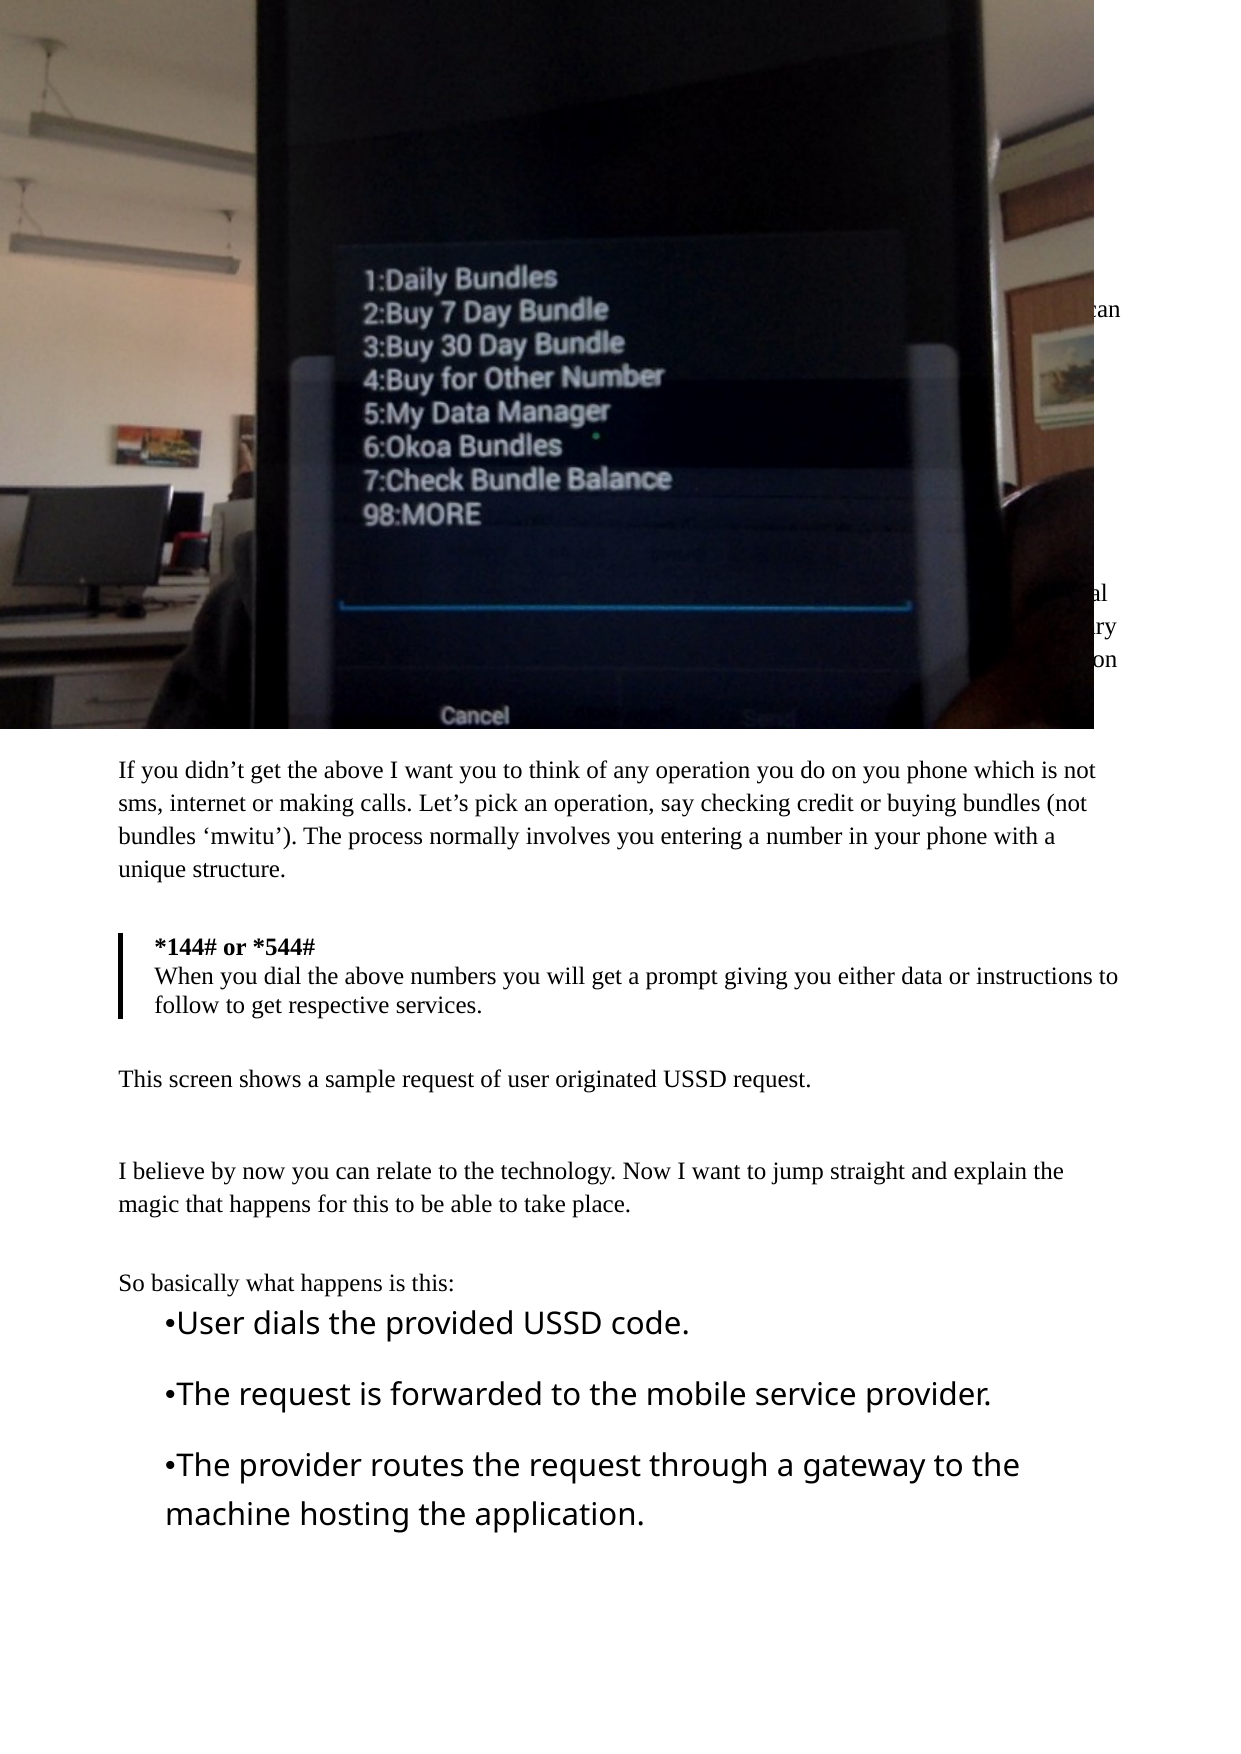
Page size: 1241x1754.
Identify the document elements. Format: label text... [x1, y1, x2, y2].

list The request is forwarded to the mobile service provider. [165, 1372, 1122, 1414]
text I believe by now you can relate to the technology. Now I want to jump straight and explain the magic that happens for this to be able to take place. [118, 1156, 1122, 1218]
text *144# or *544# [118, 932, 1122, 961]
text If you didn’t get the above I want you to think of any operation you do on you phone which is not sms, internet or making calls. Let’s pick an operation, say checking credit or buying bundles (not bundles ‘mwitu’). The process normally involves you entering a number in your phone with a unique structure. [118, 755, 1122, 883]
text This screen shows a sample request of user originated USSD request. [118, 1064, 1122, 1093]
list The provider routes the request through a gateway to the machine hosting the application. [165, 1442, 1122, 1534]
text So basically what happens is this: [118, 1268, 1122, 1297]
text When you dial the above numbers you will get a prompt giving you either data or instructions to follow to get respective services. [123, 961, 1122, 1019]
subtitle What is USSD? [1094, 526, 1122, 565]
list User dials the provided USSD code. [165, 1301, 1122, 1343]
picture [0, 0, 1094, 729]
subtitle Creating USSD Applications [1094, 143, 1122, 232]
